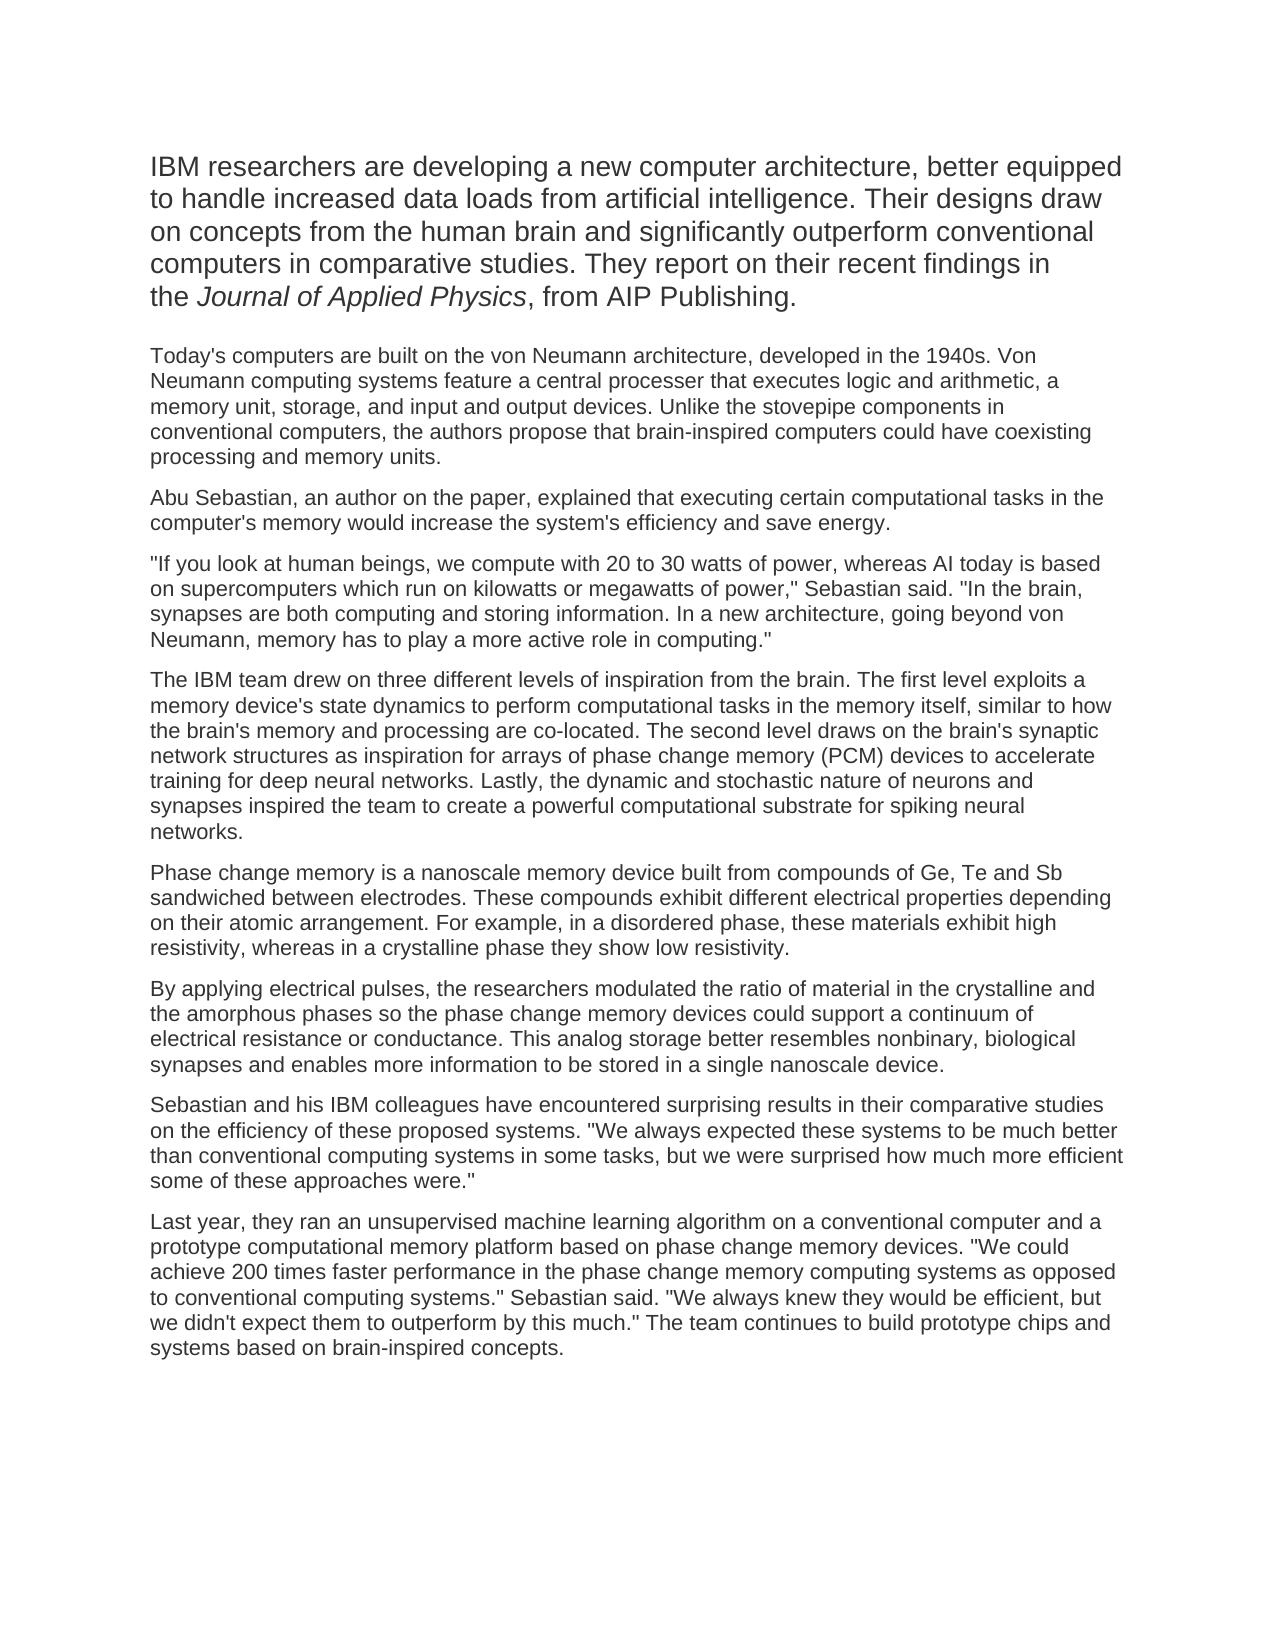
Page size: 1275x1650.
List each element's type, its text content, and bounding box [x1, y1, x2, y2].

text Abu Sebastian, an author on the paper, explained that executing certain computational tasks in the computer's memory would increase the system's efficiency and save energy. [150, 485, 1125, 535]
text Last year, they ran an unsupervised machine learning algorithm on a conventional computer and a prototype computational memory platform based on phase change memory devices. "We could achieve 200 times faster performance in the phase change memory computing systems as opposed to conventional computing systems." Sebastian said. "We always knew they would be efficient, but we didn't expect them to outperform by this much." The team continues to build prototype chips and systems based on brain-inspired concepts. [150, 1209, 1125, 1360]
text "If you look at human beings, we compute with 20 to 30 watts of power, whereas AI today is based on supercomputers which run on kilowatts or megawatts of power," Sebastian said. "In the brain, synapses are both computing and storing information. In a new architecture, going beyond von Neumann, memory has to play a more active role in computing." [150, 551, 1125, 652]
text Today's computers are built on the von Neumann architecture, developed in the 1940s. Von Neumann computing systems feature a central processer that executes logic and arithmetic, a memory unit, storage, and input and output devices. Unlike the stovepipe components in conventional computers, the authors propose that brain-inspired computers could have coexisting processing and memory units. [150, 343, 1125, 469]
text By applying electrical pulses, the researchers modulated the ratio of material in the crystalline and the amorphous phases so the phase change memory devices could support a continuum of electrical resistance or conductance. This analog storage better resembles nonbinary, biological synapses and enables more information to be stored in a single nanoscale device. [150, 976, 1125, 1077]
text Phase change memory is a nanoscale memory device built from compounds of Ge, Te and Sb sandwiched between electrodes. These compounds exhibit different electrical properties depending on their atomic arrangement. For example, in a disordered phase, these materials exhibit high resistivity, whereas in a crystalline phase they show low resistivity. [150, 859, 1125, 960]
text The IBM team drew on three different levels of inspiration from the brain. The first level exploits a memory device's state dynamics to perform computational tasks in the memory itself, similar to how the brain's memory and processing are co-located. The second level draws on the brain's synaptic network structures as inspiration for arrays of phase change memory (PCM) devices to accelerate training for deep neural networks. Lastly, the dynamic and stochastic nature of neurons and synapses inspired the team to create a powerful computational substrate for spiking neural networks. [150, 667, 1125, 844]
text Sebastian and his IBM colleagues have encountered surprising results in their comparative studies on the efficiency of these proposed systems. "We always expected these systems to be much better than conventional computing systems in some tasks, but we were surprised how much more efficient some of these approaches were." [150, 1092, 1125, 1193]
text IBM researchers are developing a new computer architecture, better equipped to handle increased data loads from artificial intelligence. Their designs draw on concepts from the human brain and significantly outperform conventional computers in comparative studies. They report on their recent findings in the Journal of Applied Physics, from AIP Publishing. [150, 150, 1125, 312]
